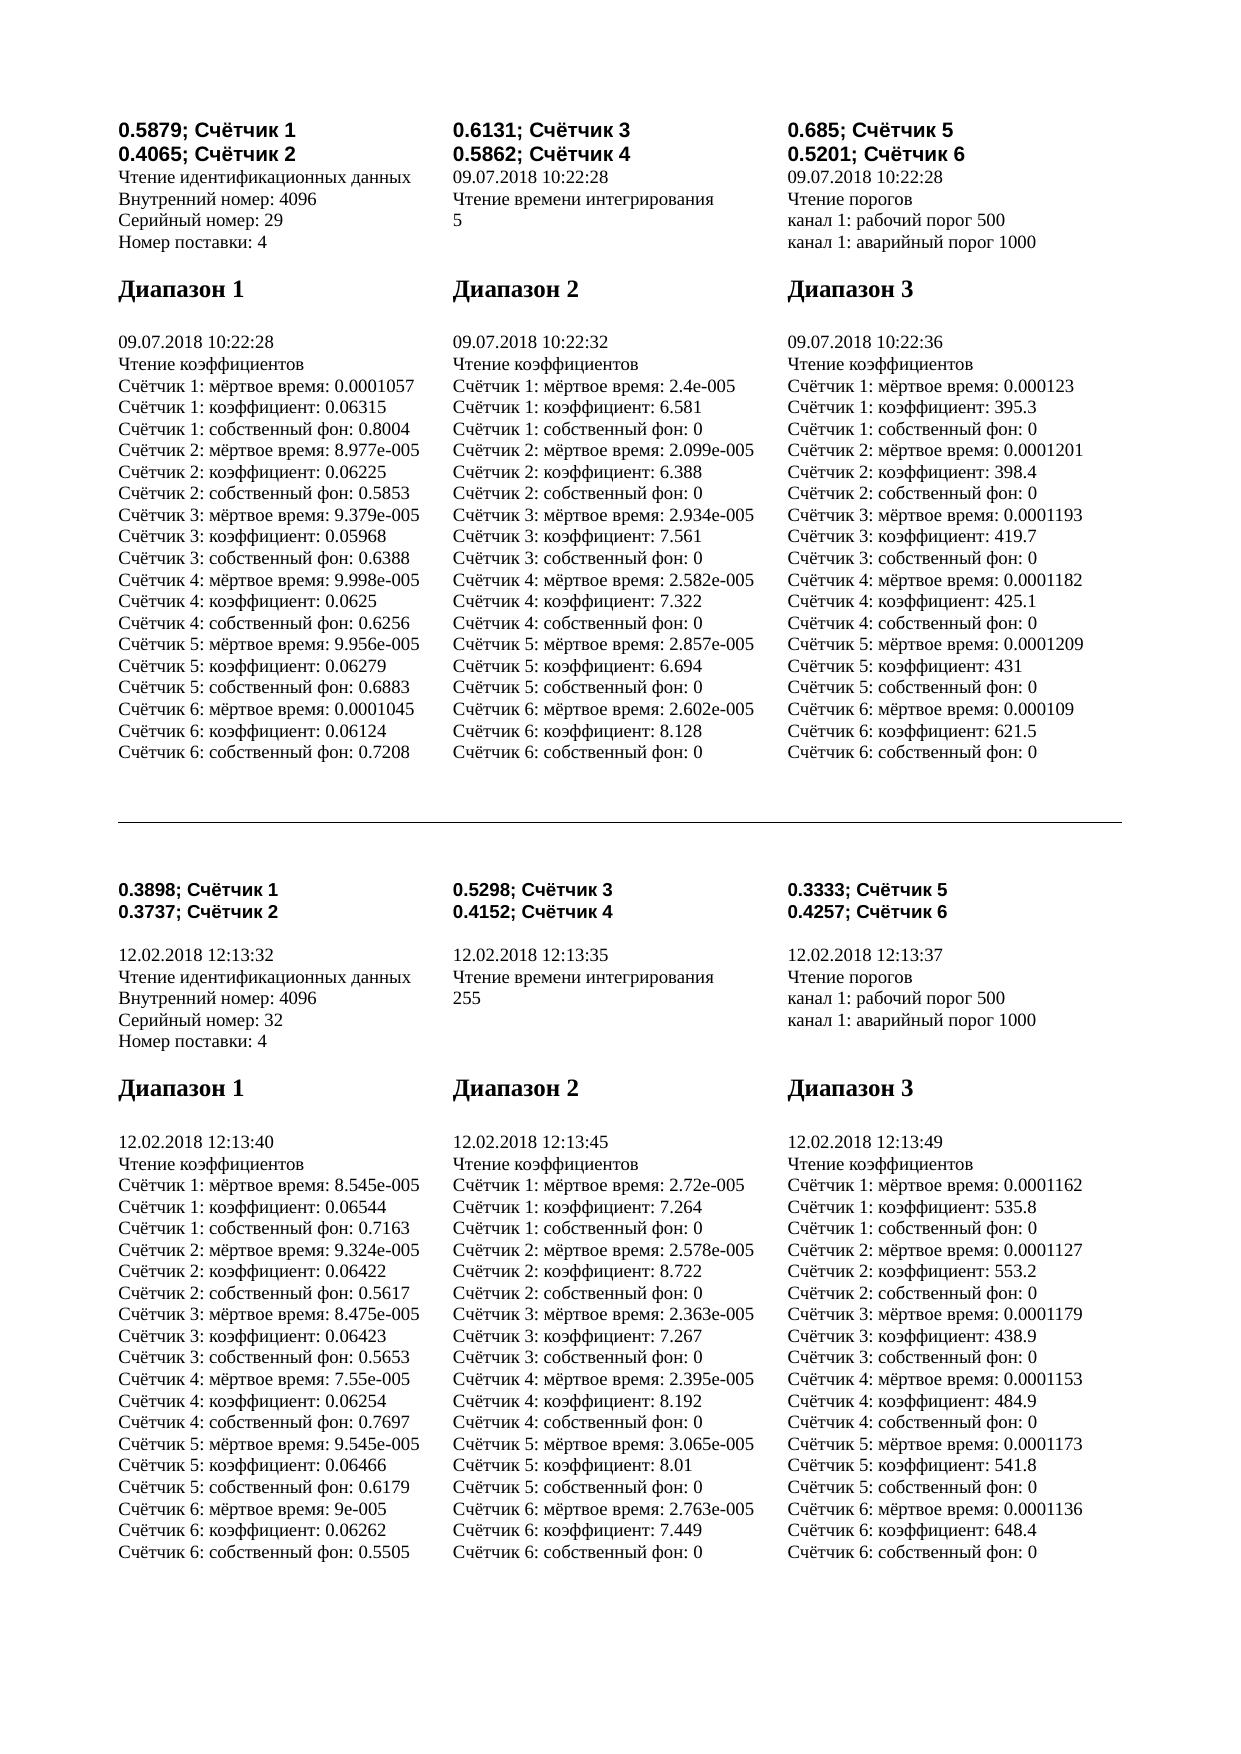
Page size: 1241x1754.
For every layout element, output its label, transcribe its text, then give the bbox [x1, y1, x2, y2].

text Cчётчик 2: собственный фон: 0 [453, 482, 787, 504]
text Диапазон 3 [787, 1073, 1122, 1102]
text 09.07.2018 10:22:28 [453, 166, 787, 188]
text Cчётчик 2: собственный фон: 0 [787, 1282, 1122, 1303]
text 12.02.2018 12:13:45 [453, 1131, 787, 1152]
text Cчётчик 6: собственный фон: 0 [787, 1541, 1122, 1562]
text Cчётчик 4: коэффициент: 7.322 [453, 590, 787, 612]
text Cчётчик 3: коэффициент: 438.9 [787, 1325, 1122, 1346]
text Cчётчик 1: мёртвое время: 8.545e-005 [118, 1174, 453, 1196]
text Cчётчик 2: коэффициент: 398.4 [787, 461, 1122, 482]
text Cчётчик 6: мёртвое время: 9e-005 [118, 1497, 453, 1519]
text Cчётчик 2: собственный фон: 0.5853 [118, 482, 453, 504]
text Cчётчик 1: собственный фон: 0 [787, 1217, 1122, 1239]
text Cчётчик 5: коэффициент: 6.694 [453, 655, 787, 676]
text 09.07.2018 10:22:28 [787, 166, 1122, 188]
text Cчётчик 3: мёртвое время: 0.0001179 [787, 1303, 1122, 1325]
text Cчётчик 3: собственный фон: 0 [787, 547, 1122, 568]
text Cчётчик 1: мёртвое время: 2.72e-005 [453, 1174, 787, 1196]
text 09.07.2018 10:22:32 [453, 331, 787, 353]
text Cчётчик 3: мёртвое время: 8.475e-005 [118, 1303, 453, 1325]
text Внутренний номер: 4096 [118, 188, 453, 209]
text Cчётчик 2: мёртвое время: 0.0001201 [787, 439, 1122, 461]
text 0.685; Счётчик 5 [787, 118, 1122, 142]
text Cчётчик 2: коэффициент: 0.06225 [118, 461, 453, 482]
text Cчётчик 4: мёртвое время: 0.0001153 [787, 1368, 1122, 1389]
text 0.5879; Счётчик 1 [118, 118, 453, 142]
text Cчётчик 5: мёртвое время: 0.0001173 [787, 1433, 1122, 1454]
text Чтение коэффициентов [118, 353, 453, 374]
text Cчётчик 1: собственный фон: 0 [787, 418, 1122, 439]
text канал 1: аварийный порог 1000 [787, 1009, 1122, 1030]
text Cчётчик 5: коэффициент: 541.8 [787, 1454, 1122, 1476]
text Cчётчик 5: коэффициент: 0.06466 [118, 1454, 453, 1476]
text Cчётчик 2: мёртвое время: 0.0001127 [787, 1239, 1122, 1260]
text 0.5201; Счётчик 6 [787, 142, 1122, 166]
text Cчётчик 3: мёртвое время: 0.0001193 [787, 504, 1122, 525]
text Cчётчик 2: собственный фон: 0.5617 [118, 1282, 453, 1303]
text Cчётчик 3: мёртвое время: 9.379e-005 [118, 504, 453, 525]
text Cчётчик 6: мёртвое время: 0.000109 [787, 698, 1122, 719]
text Cчётчик 6: коэффициент: 8.128 [453, 719, 787, 741]
text Cчётчик 1: мёртвое время: 0.000123 [787, 374, 1122, 396]
text Cчётчик 2: собственный фон: 0 [787, 482, 1122, 504]
text Cчётчик 5: коэффициент: 0.06279 [118, 655, 453, 676]
text 12.02.2018 12:13:35 [453, 944, 787, 966]
text Cчётчик 4: коэффициент: 8.192 [453, 1389, 787, 1411]
text Cчётчик 6: мёртвое время: 2.763e-005 [453, 1497, 787, 1519]
text Cчётчик 3: собственный фон: 0 [453, 547, 787, 568]
text 12.02.2018 12:13:49 [787, 1131, 1122, 1152]
text 5 [453, 209, 787, 231]
text Cчётчик 1: собственный фон: 0 [453, 1217, 787, 1239]
text Диапазон 2 [453, 274, 787, 303]
text Cчётчик 4: мёртвое время: 2.582e-005 [453, 568, 787, 590]
text Чтение коэффициентов [787, 353, 1122, 374]
text Cчётчик 3: коэффициент: 0.06423 [118, 1325, 453, 1346]
text Cчётчик 4: коэффициент: 484.9 [787, 1389, 1122, 1411]
text Внутренний номер: 4096 [118, 987, 453, 1009]
text Cчётчик 2: коэффициент: 553.2 [787, 1260, 1122, 1282]
text Чтение идентификационных данных [118, 966, 453, 987]
text Номер поставки: 4 [118, 1030, 453, 1052]
text Чтение коэффициентов [453, 353, 787, 374]
text Cчётчик 4: коэффициент: 0.06254 [118, 1389, 453, 1411]
text Cчётчик 5: собственный фон: 0.6179 [118, 1476, 453, 1497]
text Cчётчик 2: коэффициент: 0.06422 [118, 1260, 453, 1282]
text Cчётчик 3: коэффициент: 419.7 [787, 525, 1122, 547]
text Cчётчик 1: собственный фон: 0.7163 [118, 1217, 453, 1239]
text Cчётчик 4: собственный фон: 0.7697 [118, 1411, 453, 1433]
text 0.4152; Счётчик 4 [453, 901, 787, 922]
text Cчётчик 6: коэффициент: 7.449 [453, 1519, 787, 1541]
text Cчётчик 3: собственный фон: 0.6388 [118, 547, 453, 568]
text Cчётчик 1: собственный фон: 0.8004 [118, 418, 453, 439]
text Cчётчик 5: мёртвое время: 9.545e-005 [118, 1433, 453, 1454]
text Cчётчик 3: коэффициент: 7.561 [453, 525, 787, 547]
text Cчётчик 1: мёртвое время: 0.0001057 [118, 374, 453, 396]
text канал 1: рабочий порог 500 [787, 987, 1122, 1009]
text Cчётчик 2: собственный фон: 0 [453, 1282, 787, 1303]
text Cчётчик 6: мёртвое время: 0.0001045 [118, 698, 453, 719]
text Cчётчик 6: мёртвое время: 2.602e-005 [453, 698, 787, 719]
text 12.02.2018 12:13:32 [118, 944, 453, 966]
text Cчётчик 2: мёртвое время: 9.324e-005 [118, 1239, 453, 1260]
text Cчётчик 4: мёртвое время: 0.0001182 [787, 568, 1122, 590]
text Cчётчик 2: мёртвое время: 8.977e-005 [118, 439, 453, 461]
text Cчётчик 1: коэффициент: 395.3 [787, 396, 1122, 418]
text Cчётчик 3: собственный фон: 0 [787, 1346, 1122, 1368]
text Cчётчик 6: коэффициент: 648.4 [787, 1519, 1122, 1541]
text 12.02.2018 12:13:37 [787, 944, 1122, 966]
text Cчётчик 5: мёртвое время: 9.956e-005 [118, 633, 453, 655]
text Cчётчик 3: коэффициент: 0.05968 [118, 525, 453, 547]
text 0.4257; Счётчик 6 [787, 901, 1122, 922]
text Cчётчик 4: собственный фон: 0 [453, 612, 787, 633]
text канал 1: рабочий порог 500 [787, 209, 1122, 231]
text Cчётчик 3: мёртвое время: 2.363e-005 [453, 1303, 787, 1325]
text Cчётчик 6: собственный фон: 0.5505 [118, 1541, 453, 1562]
text Cчётчик 6: коэффициент: 621.5 [787, 719, 1122, 741]
text Cчётчик 2: коэффициент: 6.388 [453, 461, 787, 482]
text Чтение коэффициентов [118, 1152, 453, 1174]
text Серийный номер: 29 [118, 209, 453, 231]
text Cчётчик 2: коэффициент: 8.722 [453, 1260, 787, 1282]
text 0.3333; Счётчик 5 [787, 879, 1122, 901]
text Cчётчик 6: коэффициент: 0.06262 [118, 1519, 453, 1541]
text Cчётчик 6: коэффициент: 0.06124 [118, 719, 453, 741]
text Cчётчик 4: собственный фон: 0 [787, 612, 1122, 633]
text Cчётчик 6: мёртвое время: 0.0001136 [787, 1497, 1122, 1519]
text Диапазон 1 [118, 1073, 453, 1102]
text Cчётчик 5: собственный фон: 0 [787, 676, 1122, 698]
text Cчётчик 4: собственный фон: 0 [453, 1411, 787, 1433]
text 0.5298; Счётчик 3 [453, 879, 787, 901]
text Cчётчик 4: мёртвое время: 2.395e-005 [453, 1368, 787, 1389]
text Cчётчик 1: коэффициент: 0.06544 [118, 1196, 453, 1217]
text Чтение времени интегрирования [453, 966, 787, 987]
text Cчётчик 5: мёртвое время: 0.0001209 [787, 633, 1122, 655]
text 0.3898; Счётчик 1 [118, 879, 453, 901]
text Cчётчик 5: коэффициент: 431 [787, 655, 1122, 676]
text Cчётчик 1: мёртвое время: 2.4e-005 [453, 374, 787, 396]
text 0.3737; Счётчик 2 [118, 901, 453, 922]
text Cчётчик 3: собственный фон: 0.5653 [118, 1346, 453, 1368]
text 255 [453, 987, 787, 1009]
text 09.07.2018 10:22:36 [787, 331, 1122, 353]
text Cчётчик 1: коэффициент: 6.581 [453, 396, 787, 418]
text Cчётчик 1: коэффициент: 0.06315 [118, 396, 453, 418]
text Чтение коэффициентов [453, 1152, 787, 1174]
text Cчётчик 1: коэффициент: 535.8 [787, 1196, 1122, 1217]
text Cчётчик 5: собственный фон: 0.6883 [118, 676, 453, 698]
text Cчётчик 5: мёртвое время: 2.857e-005 [453, 633, 787, 655]
text Cчётчик 6: собственный фон: 0.7208 [118, 741, 453, 763]
text 09.07.2018 10:22:28 [118, 331, 453, 353]
text 0.6131; Счётчик 3 [453, 118, 787, 142]
text Cчётчик 2: мёртвое время: 2.578e-005 [453, 1239, 787, 1260]
text Cчётчик 5: коэффициент: 8.01 [453, 1454, 787, 1476]
text Серийный номер: 32 [118, 1009, 453, 1030]
text Cчётчик 4: коэффициент: 0.0625 [118, 590, 453, 612]
text 0.4065; Счётчик 2 [118, 142, 453, 166]
text Cчётчик 3: мёртвое время: 2.934e-005 [453, 504, 787, 525]
text Cчётчик 4: мёртвое время: 7.55e-005 [118, 1368, 453, 1389]
text Cчётчик 3: собственный фон: 0 [453, 1346, 787, 1368]
text Cчётчик 5: собственный фон: 0 [787, 1476, 1122, 1497]
text Cчётчик 6: собственный фон: 0 [453, 1541, 787, 1562]
text Диапазон 2 [453, 1073, 787, 1102]
text Чтение коэффициентов [787, 1152, 1122, 1174]
text канал 1: аварийный порог 1000 [787, 231, 1122, 252]
text Cчётчик 2: мёртвое время: 2.099e-005 [453, 439, 787, 461]
text Чтение времени интегрирования [453, 188, 787, 209]
text 0.5862; Счётчик 4 [453, 142, 787, 166]
text Cчётчик 5: собственный фон: 0 [453, 1476, 787, 1497]
text Cчётчик 5: собственный фон: 0 [453, 676, 787, 698]
text Cчётчик 1: коэффициент: 7.264 [453, 1196, 787, 1217]
text Cчётчик 6: собственный фон: 0 [453, 741, 787, 763]
text Cчётчик 4: собственный фон: 0.6256 [118, 612, 453, 633]
text Чтение идентификационных данных [118, 166, 453, 188]
text Cчётчик 4: собственный фон: 0 [787, 1411, 1122, 1433]
text 12.02.2018 12:13:40 [118, 1131, 453, 1152]
text Cчётчик 5: мёртвое время: 3.065e-005 [453, 1433, 787, 1454]
text Cчётчик 6: собственный фон: 0 [787, 741, 1122, 763]
text Номер поставки: 4 [118, 231, 453, 252]
text Cчётчик 4: мёртвое время: 9.998e-005 [118, 568, 453, 590]
text Cчётчик 3: коэффициент: 7.267 [453, 1325, 787, 1346]
text Cчётчик 1: мёртвое время: 0.0001162 [787, 1174, 1122, 1196]
text Cчётчик 4: коэффициент: 425.1 [787, 590, 1122, 612]
text Чтение порогов [787, 966, 1122, 987]
text Диапазон 1 [118, 274, 453, 303]
text Диапазон 3 [787, 274, 1122, 303]
text Cчётчик 1: собственный фон: 0 [453, 418, 787, 439]
text Чтение порогов [787, 188, 1122, 209]
